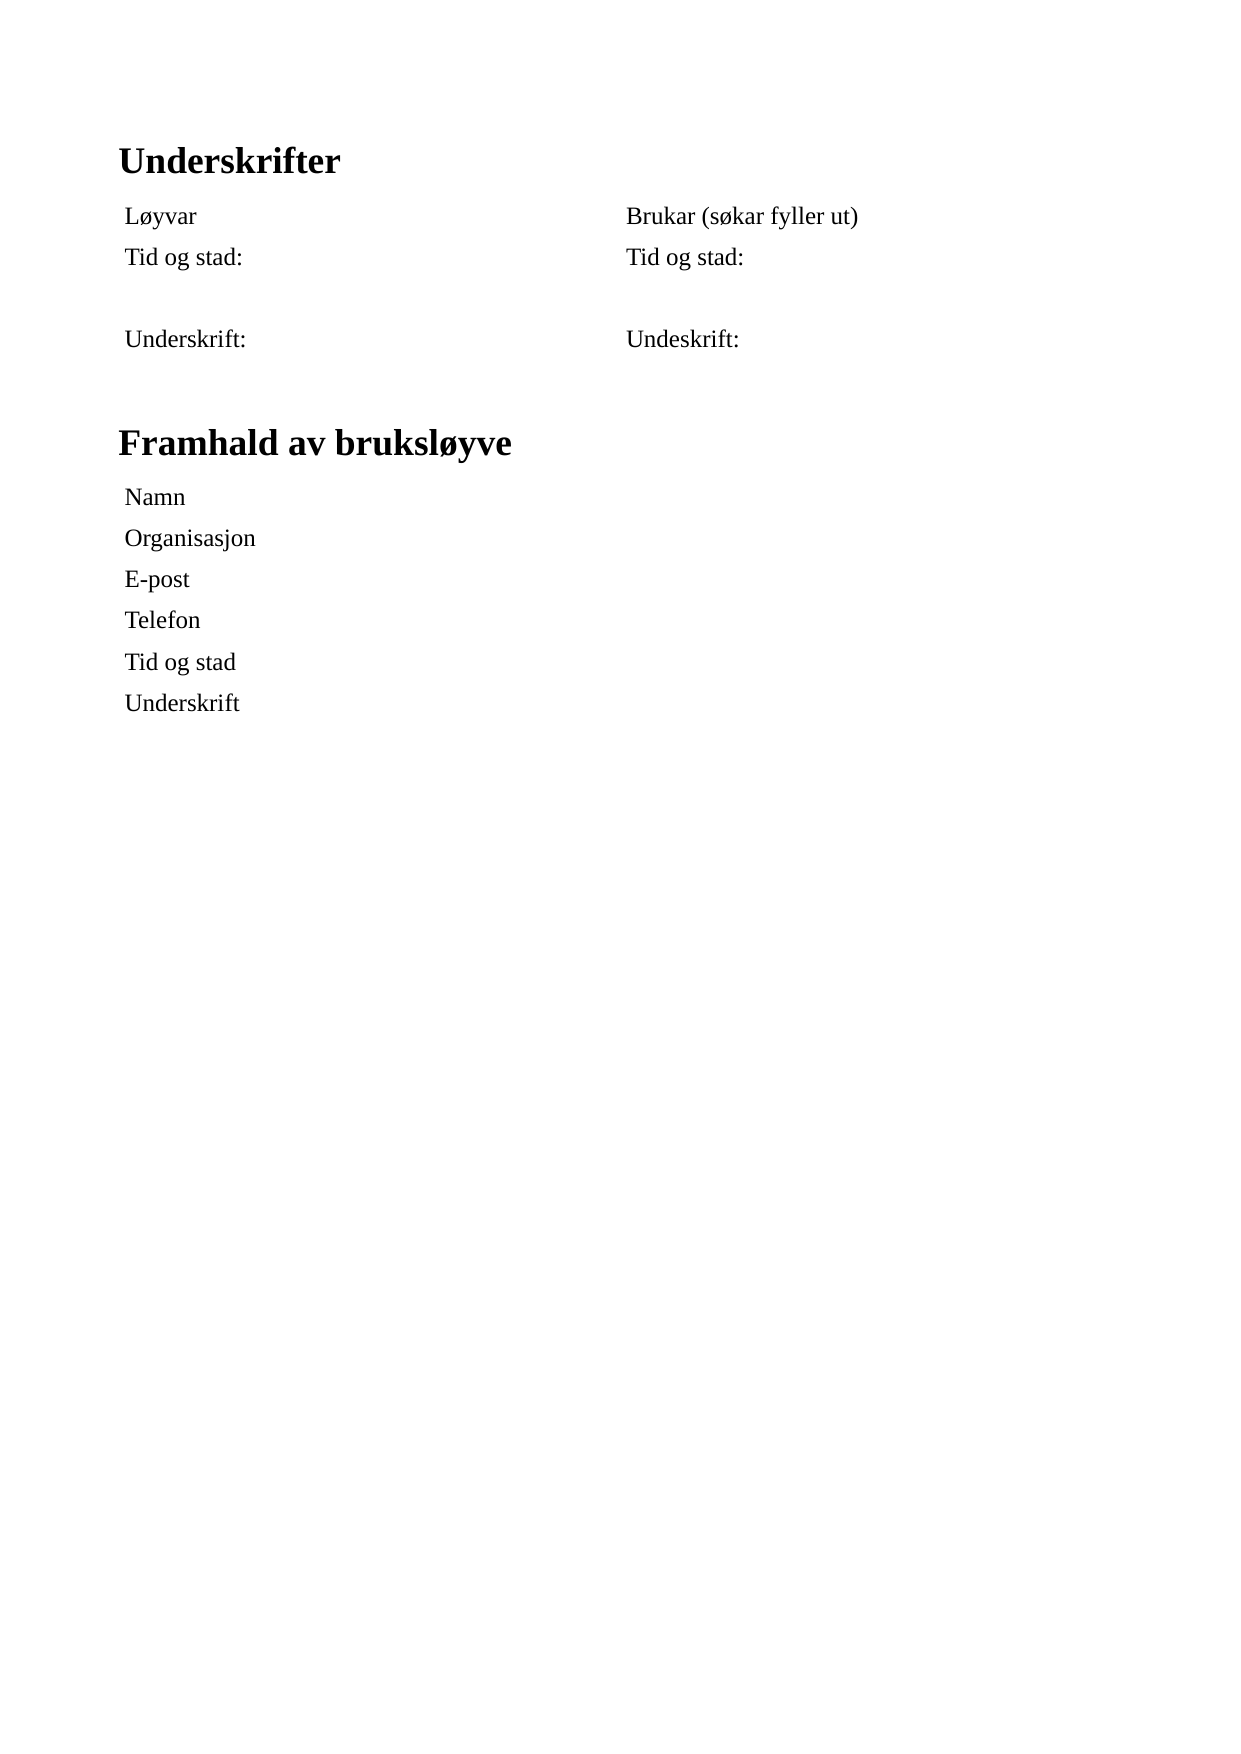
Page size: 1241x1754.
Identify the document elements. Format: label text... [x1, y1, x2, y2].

table_cell [118, 277, 619, 318]
table_cell [266, 599, 1122, 640]
table_cell Underskrift: [118, 318, 619, 359]
table_cell Undeskrift: [620, 318, 1122, 359]
subtitle Underskrifter [118, 139, 1122, 182]
table_cell [266, 558, 1122, 599]
table_cell Tid og stad: [118, 236, 619, 277]
table_cell Tid og stad: [620, 236, 1122, 277]
table_cell Underskrift [118, 681, 266, 722]
table_cell E-post [118, 558, 266, 599]
table_cell Telefon [118, 599, 266, 640]
subtitle Framhald av bruksløyve [118, 421, 1122, 464]
table_cell Organisasjon [118, 517, 266, 558]
table_header Brukar (søkar fyller ut) [620, 195, 1122, 236]
table_cell Tid og stad [118, 640, 266, 681]
table_header [266, 476, 1122, 517]
table_header Namn [118, 476, 266, 517]
table_cell [266, 517, 1122, 558]
table_cell [118, 359, 619, 400]
table_cell [266, 640, 1122, 681]
table_cell [620, 277, 1122, 318]
table_cell [266, 681, 1122, 722]
table_header Løyvar [118, 195, 619, 236]
table_cell [620, 359, 1122, 400]
